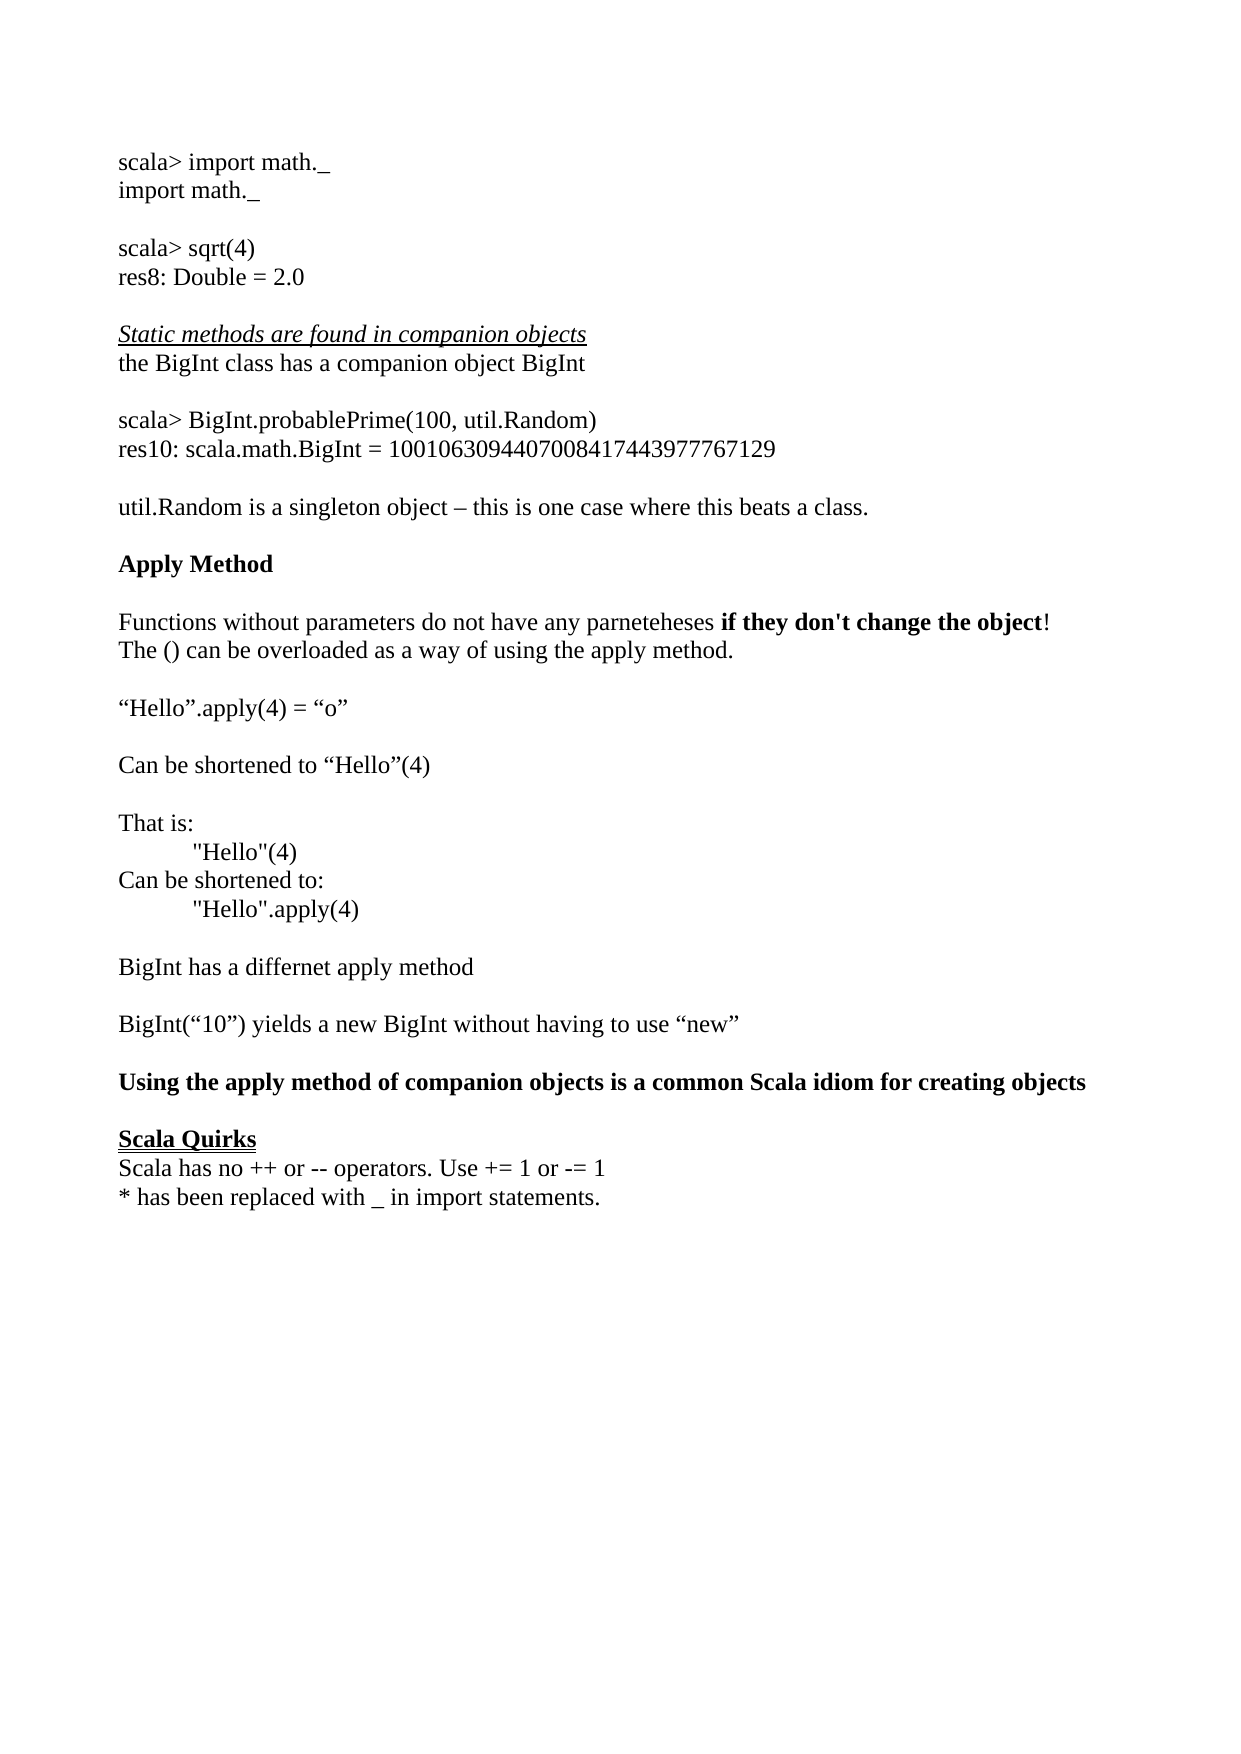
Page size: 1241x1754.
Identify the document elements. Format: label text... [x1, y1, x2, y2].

text Apply Method [118, 549, 1122, 578]
text "Hello".apply(4) [118, 894, 1122, 923]
text Functions without parameters do not have any parneteheses if they don't change the object! [118, 607, 1122, 636]
text scala> import math._ [118, 147, 1122, 176]
text the BigInt class has a companion object BigInt [118, 348, 1122, 377]
text "Hello"(4) [118, 837, 1122, 866]
text That is: [118, 808, 1122, 837]
text The () can be overloaded as a way of using the apply method. [118, 636, 1122, 664]
text Scala has no ++ or -- operators. Use += 1 or -= 1 [118, 1153, 1122, 1182]
text BigInt(“10”) yields a new BigInt without having to use “new” [118, 1009, 1122, 1038]
text “Hello”.apply(4) = “o” [118, 693, 1122, 722]
text Scala Quirks [118, 1124, 1122, 1153]
text Using the apply method of companion objects is a common Scala idiom for creating objects [118, 1067, 1122, 1096]
text res8: Double = 2.0 [118, 262, 1122, 291]
text import math._ [118, 176, 1122, 204]
text util.Random is a singleton object – this is one case where this beats a class. [118, 492, 1122, 521]
text scala> BigInt.probablePrime(100, util.Random) [118, 406, 1122, 434]
text Can be shortened to “Hello”(4) [118, 751, 1122, 779]
text Static methods are found in companion objects [118, 319, 1122, 348]
text scala> sqrt(4) [118, 233, 1122, 262]
text * has been replaced with _ in import statements. [118, 1182, 1122, 1211]
text Can be shortened to: [118, 866, 1122, 894]
text res10: scala.math.BigInt = 1001063094407008417443977767129 [118, 434, 1122, 463]
text BigInt has a differnet apply method [118, 952, 1122, 981]
